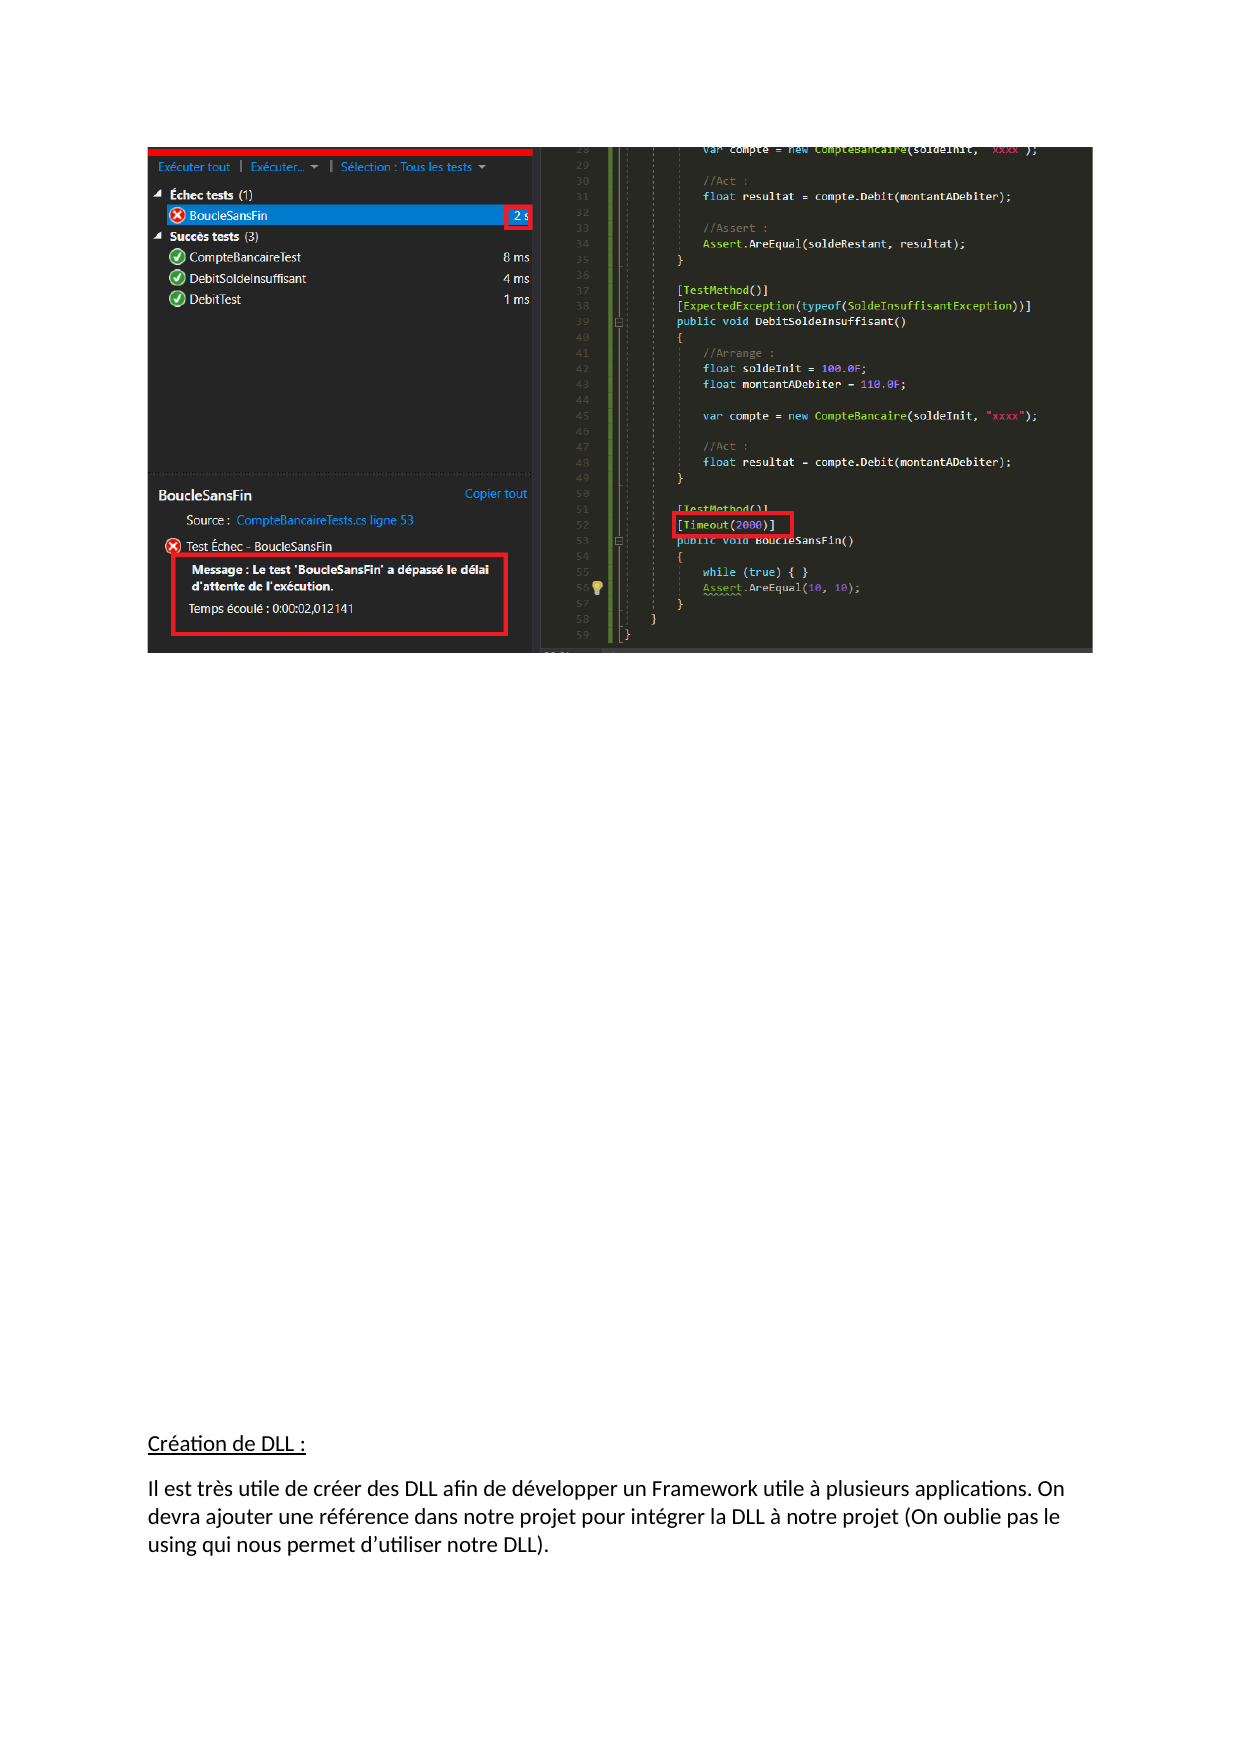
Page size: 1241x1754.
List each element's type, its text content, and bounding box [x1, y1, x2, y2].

text Il est très utile de créer des DLL afin de développer un Framework utile à plusieurs applications. On devra ajouter une référence dans notre projet pour intégrer la DLL à notre projet (On oublie pas le using qui nous permet d’utiliser notre DLL). [148, 1474, 1093, 1558]
text Création de DLL : [148, 1429, 1093, 1457]
